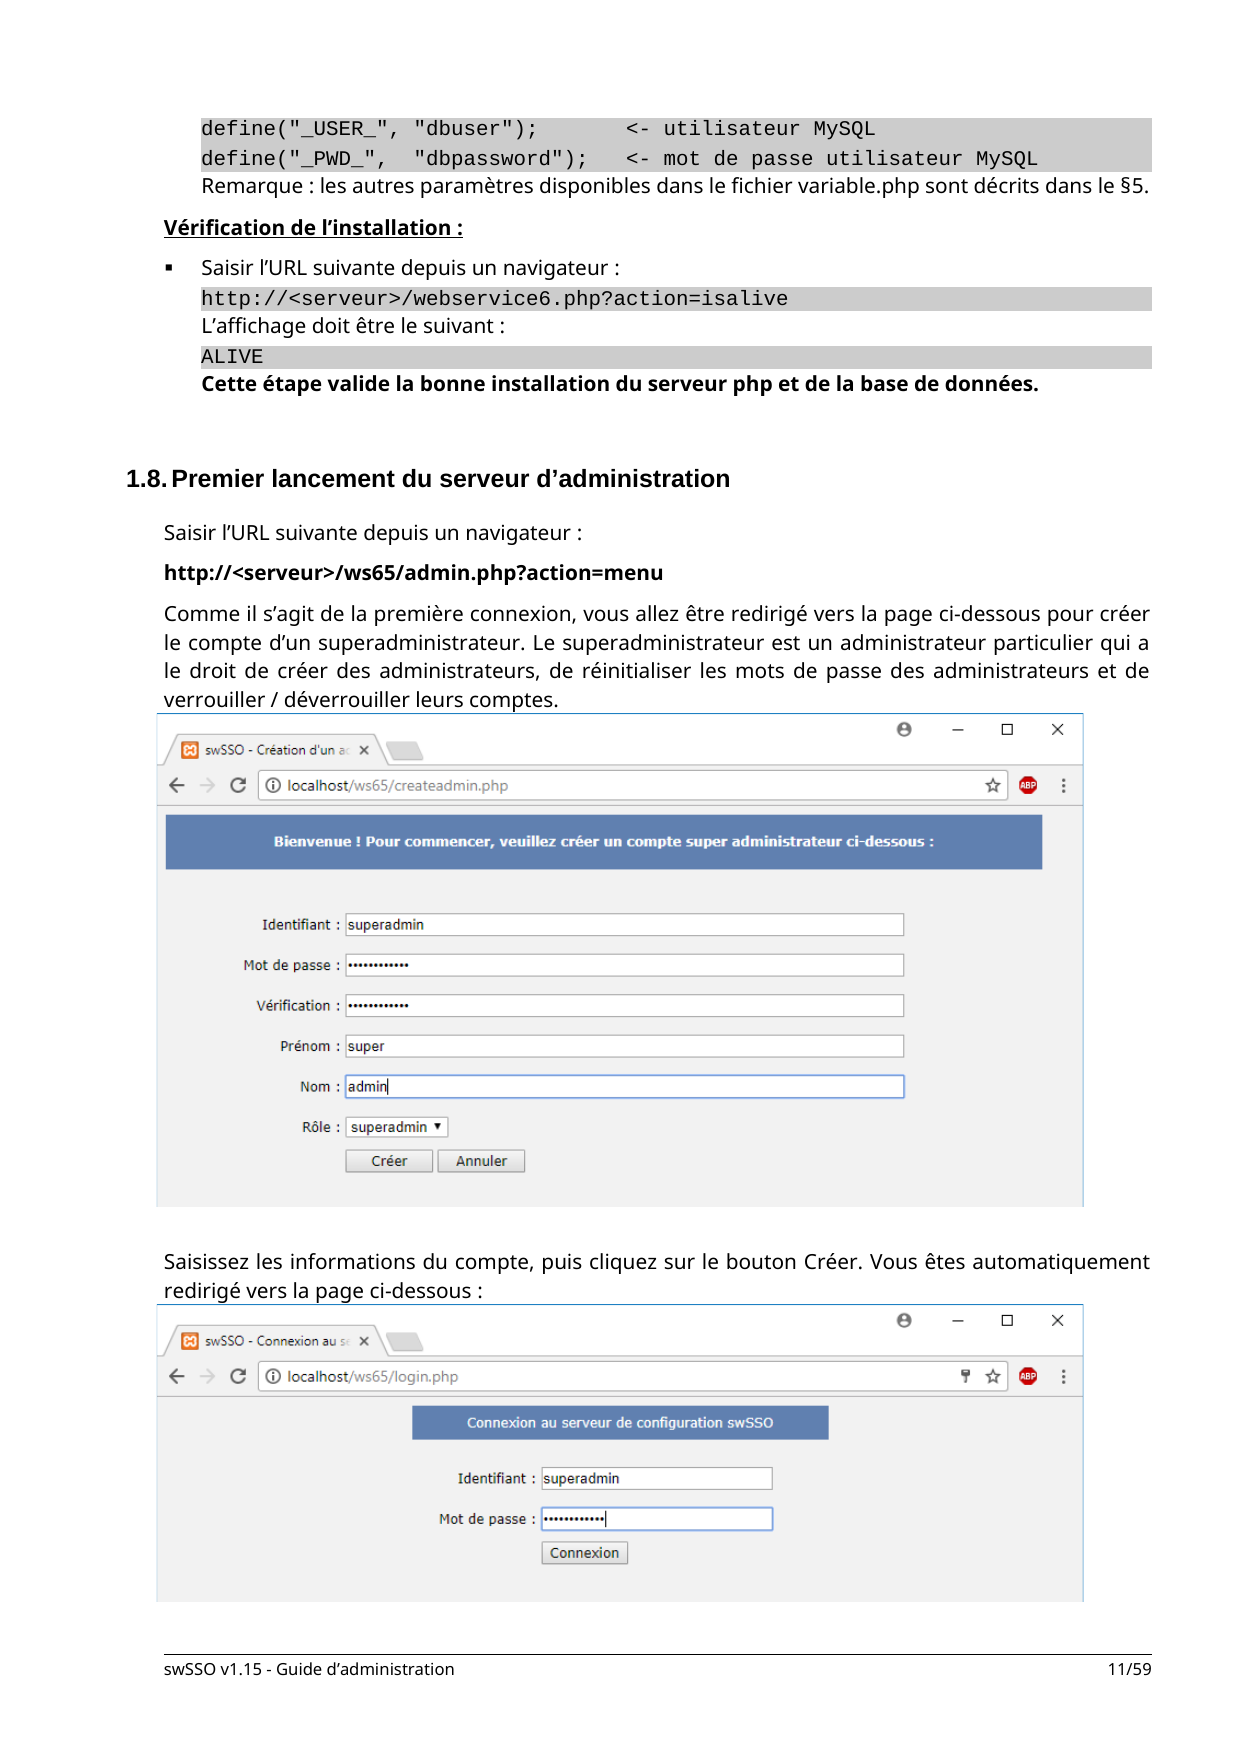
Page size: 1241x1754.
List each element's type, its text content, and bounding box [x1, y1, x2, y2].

text http://<serveur>/webservice6.php?action=isalive [201, 287, 1152, 311]
text L’affichage doit être le suivant : [201, 311, 1152, 339]
text ALIVE [201, 346, 1152, 369]
text Remarque : les autres paramètres disponibles dans le fichier variable.php sont décrits dans le §5. [201, 172, 1152, 200]
text Cette étape valide la bonne installation du serveur php et de la base de données. [201, 369, 1152, 398]
text Vérification de l’installation : [164, 213, 1152, 241]
list Saisir l’URL suivante depuis un navigateur : [164, 253, 1152, 281]
picture [156, 713, 1084, 1207]
text Comme il s’agit de la première connexion, vous allez être redirigé vers la page ci-dessous pour créer le compte d’un superadministrateur. Le superadministrateur est un administrateur particulier qui a le droit de créer des administrateurs, de réinitialiser les mots de passe des administrateurs et de verrouiller / déverrouiller leurs comptes. [164, 599, 1152, 713]
text Saisissez les informations du compte, puis cliquez sur le bouton Créer. Vous êtes automatiquement redirigé vers la page ci-dessous : [164, 1247, 1152, 1304]
subtitle Premier lancement du serveur d’administration [126, 464, 1152, 493]
text http://<serveur>/ws65/admin.php?action=menu [164, 558, 1152, 587]
text Saisir l’URL suivante depuis un navigateur : [164, 518, 1152, 546]
picture [156, 1304, 1084, 1602]
text define("_PWD_", "dbpassword"); <- mot de passe utilisateur MySQL [201, 148, 1152, 172]
text define("_USER_", "dbuser"); <- utilisateur MySQL [201, 118, 1152, 142]
